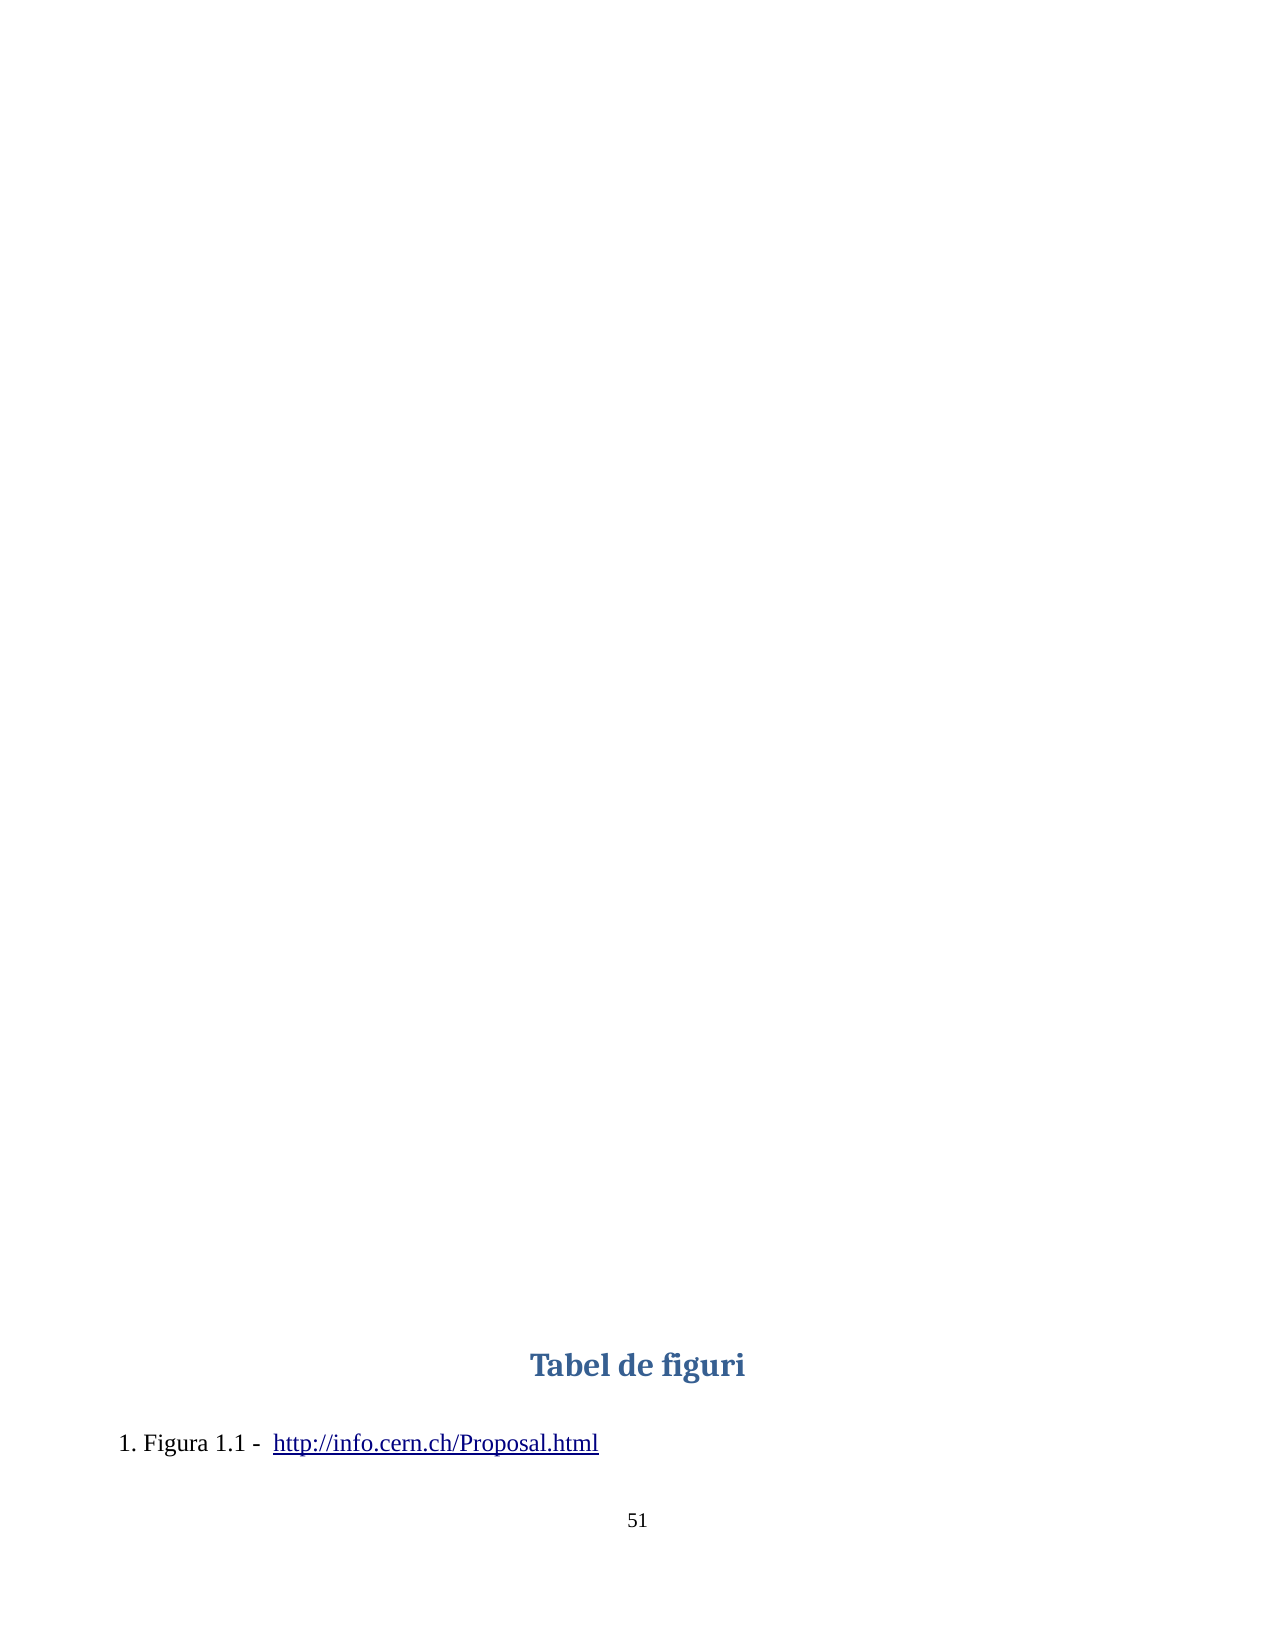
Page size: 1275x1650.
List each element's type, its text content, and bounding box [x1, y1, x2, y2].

subtitle 1. Figura 1.1 - http://info.cern.ch/Proposal.html [118, 1428, 1157, 1457]
subtitle Tabel de figuri [118, 1347, 1157, 1385]
